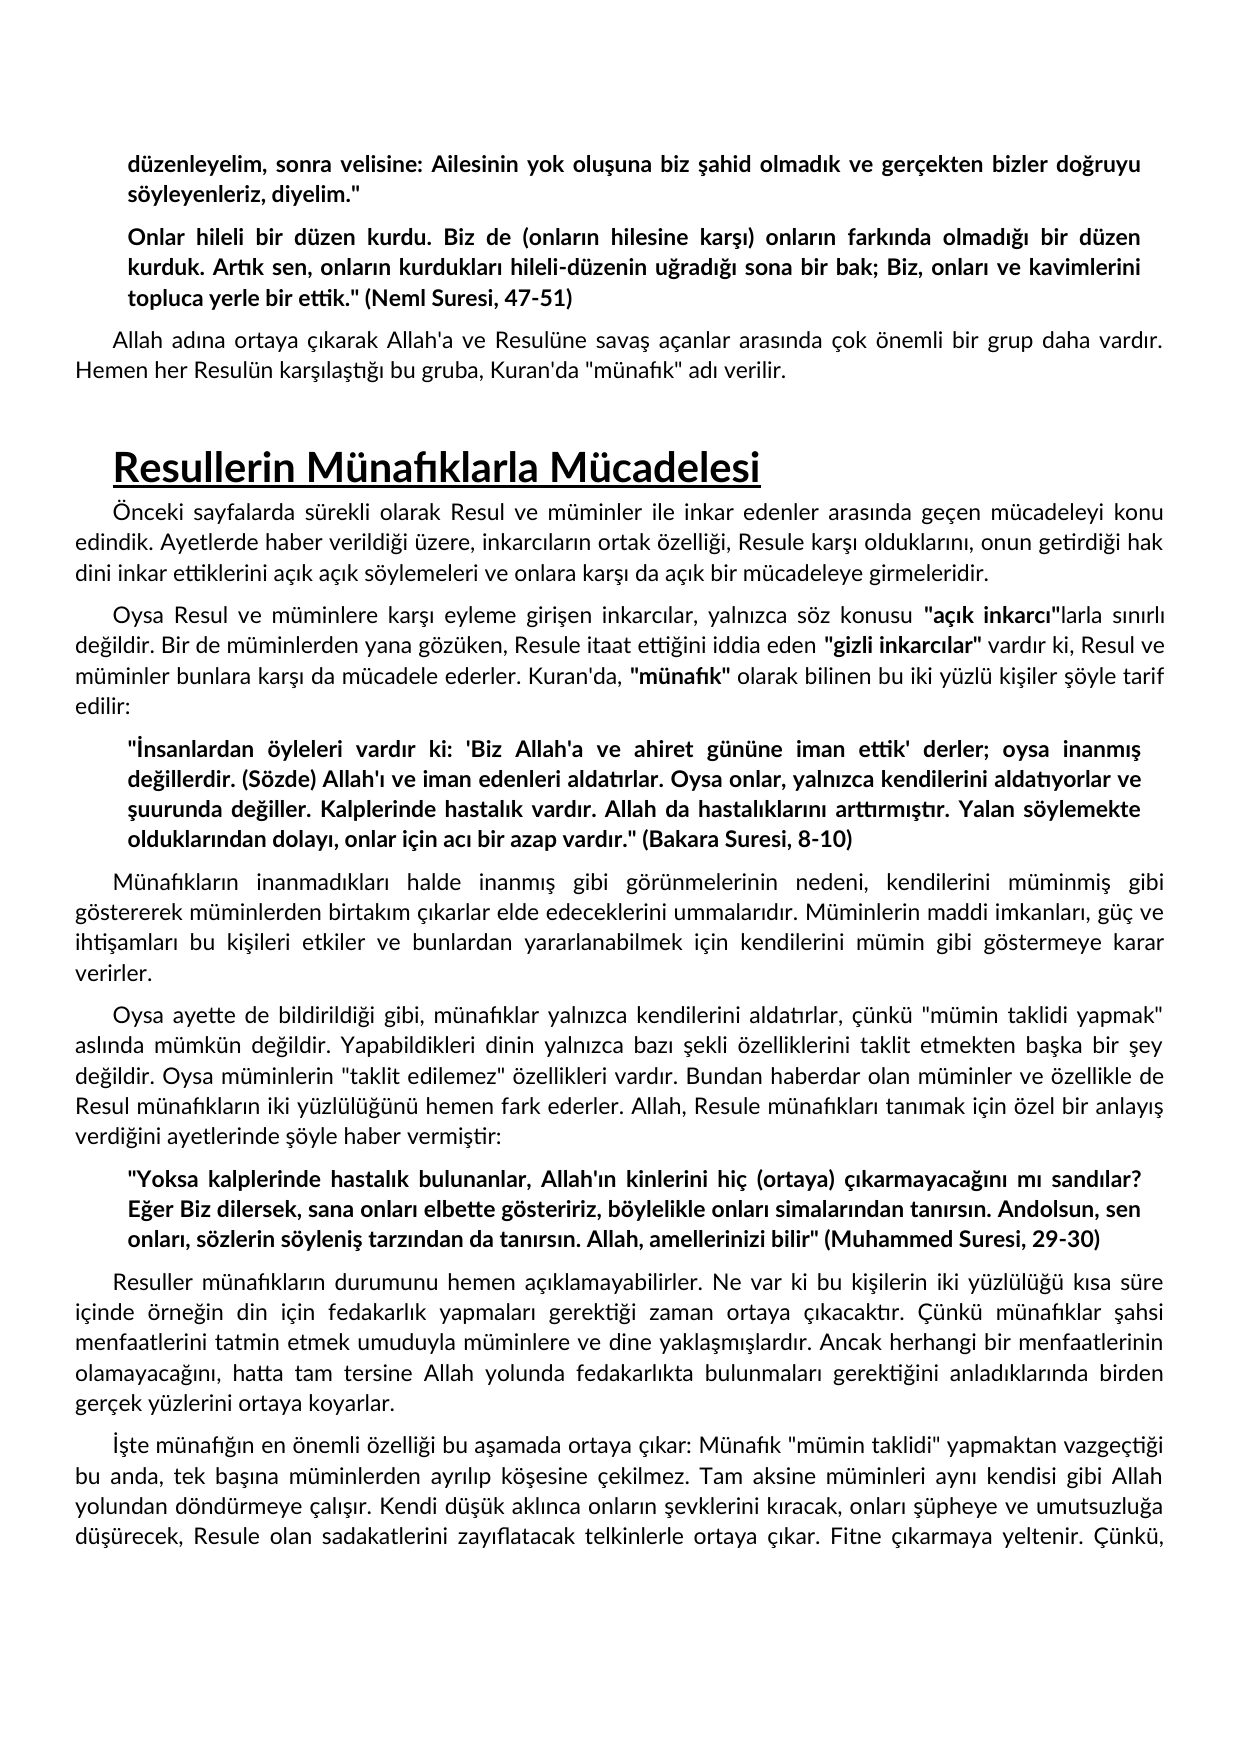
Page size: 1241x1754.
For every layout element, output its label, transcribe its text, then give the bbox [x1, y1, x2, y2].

text Önceki sayfalarda sürekli olarak Resul ve müminler ile inkar edenler arasında geçen mücadeleyi konu edindik. Ayetlerde haber verildiği üzere, inkarcıların ortak özelliği, Resule karşı olduklarını, onun getirdiği hak dini inkar ettiklerini açık açık söylemeleri ve onlara karşı da açık bir mücadeleye girmeleridir. [75, 498, 1165, 586]
text Onlar hileli bir düzen kurdu. Biz de (onların hilesine karşı) onların farkında olmadığı bir düzen kurduk. Artık sen, onların kurdukları hileli-düzenin uğradığı sona bir bak; Biz, onları ve kavimlerini topluca yerle bir ettik." (Neml Suresi, 47-51) [127, 223, 1143, 311]
text "Yoksa kalplerinde hastalık bulunanlar, Allah'ın kinlerini hiç (ortaya) çıkarmayacağını mı sandılar? Eğer Biz dilersek, sana onları elbette gösteririz, böylelikle onları simalarından tanırsın. Andolsun, sen onları, sözlerin söyleniş tarzından da tanırsın. Allah, amellerinizi bilir" (Muhammed Suresi, 29-30) [127, 1164, 1143, 1252]
text düzenleyelim, sonra velisine: Ailesinin yok oluşuna biz şahid olmadık ve gerçekten bizler doğruyu söyleyenleriz, diyelim." [127, 150, 1143, 208]
subtitle Resullerin Münafıklarla Mücadelesi [112, 442, 1165, 492]
text Allah adına ortaya çıkarak Allah'a ve Resulüne savaş açanlar arasında çok önemli bir grup daha vardır. Hemen her Resulün karşılaştığı bu gruba, Kuran'da "münafık" adı verilir. [75, 326, 1165, 384]
text Oysa ayette de bildirildiği gibi, münafıklar yalnızca kendilerini aldatırlar, çünkü "mümin taklidi yapmak" aslında mümkün değildir. Yapabildikleri dinin yalnızca bazı şekli özelliklerini taklit etmekten başka bir şey değildir. Oysa müminlerin "taklit edilemez" özellikleri vardır. Bundan haberdar olan müminler ve özellikle de Resul münafıkların iki yüzlülüğünü hemen fark ederler. Allah, Resule münafıkları tanımak için özel bir anlayış verdiğini ayetlerinde şöyle haber vermiştir: [75, 1001, 1165, 1149]
text İşte münafığın en önemli özelliği bu aşamada ortaya çıkar: Münafık "mümin taklidi" yapmaktan vazgeçtiği bu anda, tek başına müminlerden ayrılıp köşesine çekilmez. Tam aksine müminleri aynı kendisi gibi Allah yolundan döndürmeye çalışır. Kendi düşük aklınca onların şevklerini kıracak, onları şüpheye ve umutsuzluğa düşürecek, Resule olan sadakatlerini zayıflatacak telkinlerle ortaya çıkar. Fitne çıkarmaya yeltenir. Çünkü, [75, 1431, 1165, 1549]
text Oysa Resul ve müminlere karşı eyleme girişen inkarcılar, yalnızca söz konusu "açık inkarcı"larla sınırlı değildir. Bir de müminlerden yana gözüken, Resule itaat ettiğini iddia eden "gizli inkarcılar" vardır ki, Resul ve müminler bunlara karşı da mücadele ederler. Kuran'da, "münafık" olarak bilinen bu iki yüzlü kişiler şöyle tarif edilir: [75, 601, 1165, 719]
text Münafıkların inanmadıkları halde inanmış gibi görünmelerinin nedeni, kendilerini müminmiş gibi göstererek müminlerden birtakım çıkarlar elde edeceklerini ummalarıdır. Müminlerin maddi imkanları, güç ve ihtişamları bu kişileri etkiler ve bunlardan yararlanabilmek için kendilerini mümin gibi göstermeye karar verirler. [75, 868, 1165, 986]
text "İnsanlardan öyleleri vardır ki: 'Biz Allah'a ve ahiret gününe iman ettik' derler; oysa inanmış değillerdir. (Sözde) Allah'ı ve iman edenleri aldatırlar. Oysa onlar, yalnızca kendilerini aldatıyorlar ve şuurunda değiller. Kalplerinde hastalık vardır. Allah da hastalıklarını arttırmıştır. Yalan söylemekte olduklarından dolayı, onlar için acı bir azap vardır." (Bakara Suresi, 8-10) [127, 734, 1143, 852]
text Resuller münafıkların durumunu hemen açıklamayabilirler. Ne var ki bu kişilerin iki yüzlülüğü kısa süre içinde örneğin din için fedakarlık yapmaları gerektiği zaman ortaya çıkacaktır. Çünkü münafıklar şahsi menfaatlerini tatmin etmek umuduyla müminlere ve dine yaklaşmışlardır. Ancak herhangi bir menfaatlerinin olamayacağını, hatta tam tersine Allah yolunda fedakarlıkta bulunmaları gerektiğini anladıklarında birden gerçek yüzlerini ortaya koyarlar. [75, 1268, 1165, 1416]
